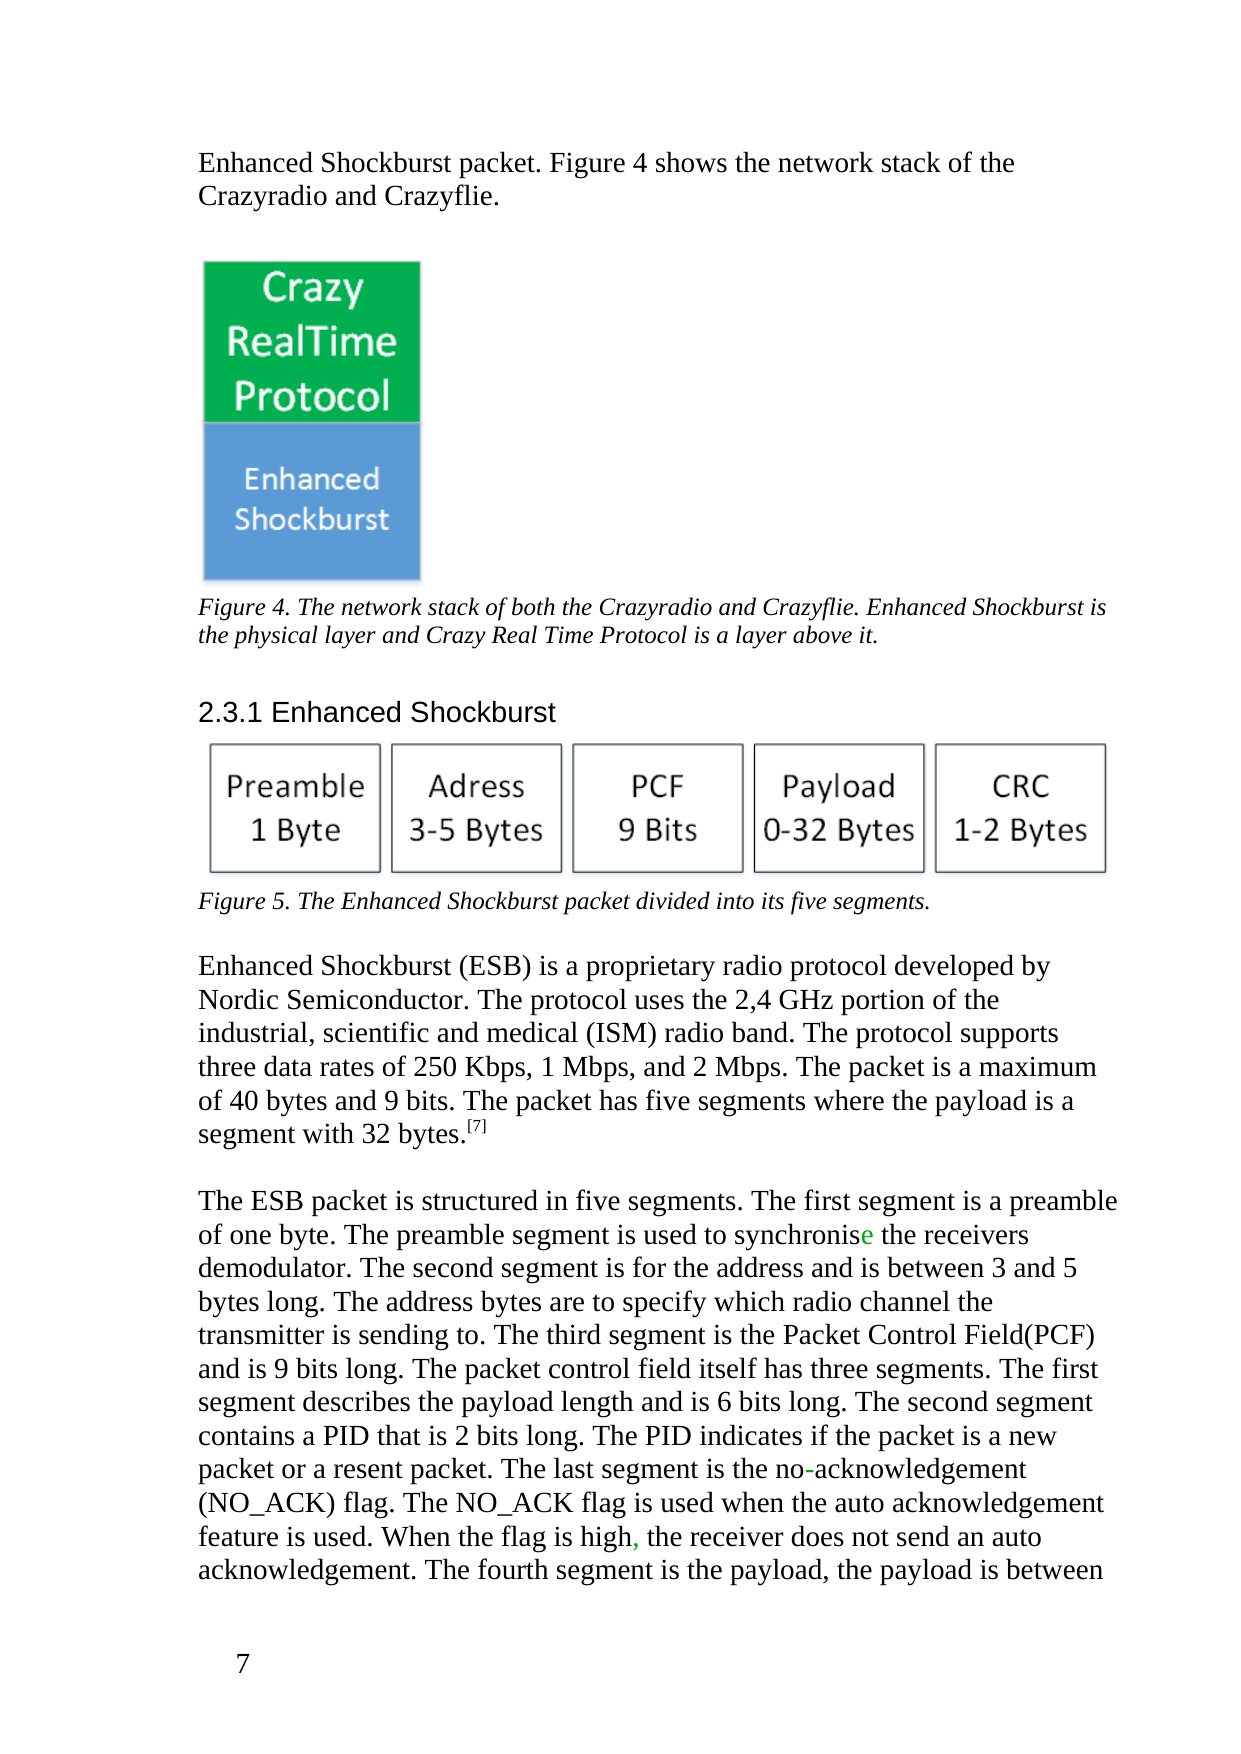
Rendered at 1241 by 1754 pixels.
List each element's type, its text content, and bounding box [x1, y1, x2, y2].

picture [197, 245, 433, 592]
text Enhanced Shockburst packet. Figure 4 shows the network stack of the Crazyradio and Crazyflie. [198, 145, 1119, 212]
subtitle Enhanced Shockburst [198, 695, 1119, 729]
picture [197, 741, 1120, 881]
text The ESB packet is structured in five segments. The first segment is a preamble of one byte. The preamble segment is used to synchronise the receivers demodulator. The second segment is for the address and is between 3 and 5 bytes long. The address bytes are to specify which radio channel the transmitter is sending to. The third segment is the Packet Control Field(PCF) and is 9 bits long. The packet control field itself has three segments. The first segment describes the payload length and is 6 bits long. The second segment contains a PID that is 2 bits long. The PID indicates if the packet is a new packet or a resent packet. The last segment is the no-acknowledgement (NO_ACK) flag. The NO_ACK flag is used when the auto acknowledgement feature is used. When the flag is high, the receiver does not send an auto acknowledgement. The fourth segment is the payload, the payload is between [198, 1183, 1119, 1586]
text Enhanced Shockburst (ESB) is a proprietary radio protocol developed by Nordic Semiconductor. The protocol uses the 2,4 GHz portion of the industrial, scientific and medical (ISM) radio band. The protocol supports three data rates of 250 Kbps, 1 Mbps, and 2 Mbps. The packet is a maximum of 40 bytes and 9 bits. The packet has five segments where the payload is a segment with 32 bytes.[7] [198, 948, 1119, 1150]
text Figure 4. The network stack of both the Crazyradio and Crazyflie. Enhanced Shockburst is the physical layer and Crazy Real Time Protocol is a layer above it. [198, 245, 1114, 649]
text Figure 5. The Enhanced Shockburst packet divided into its five segments. [198, 881, 1119, 915]
